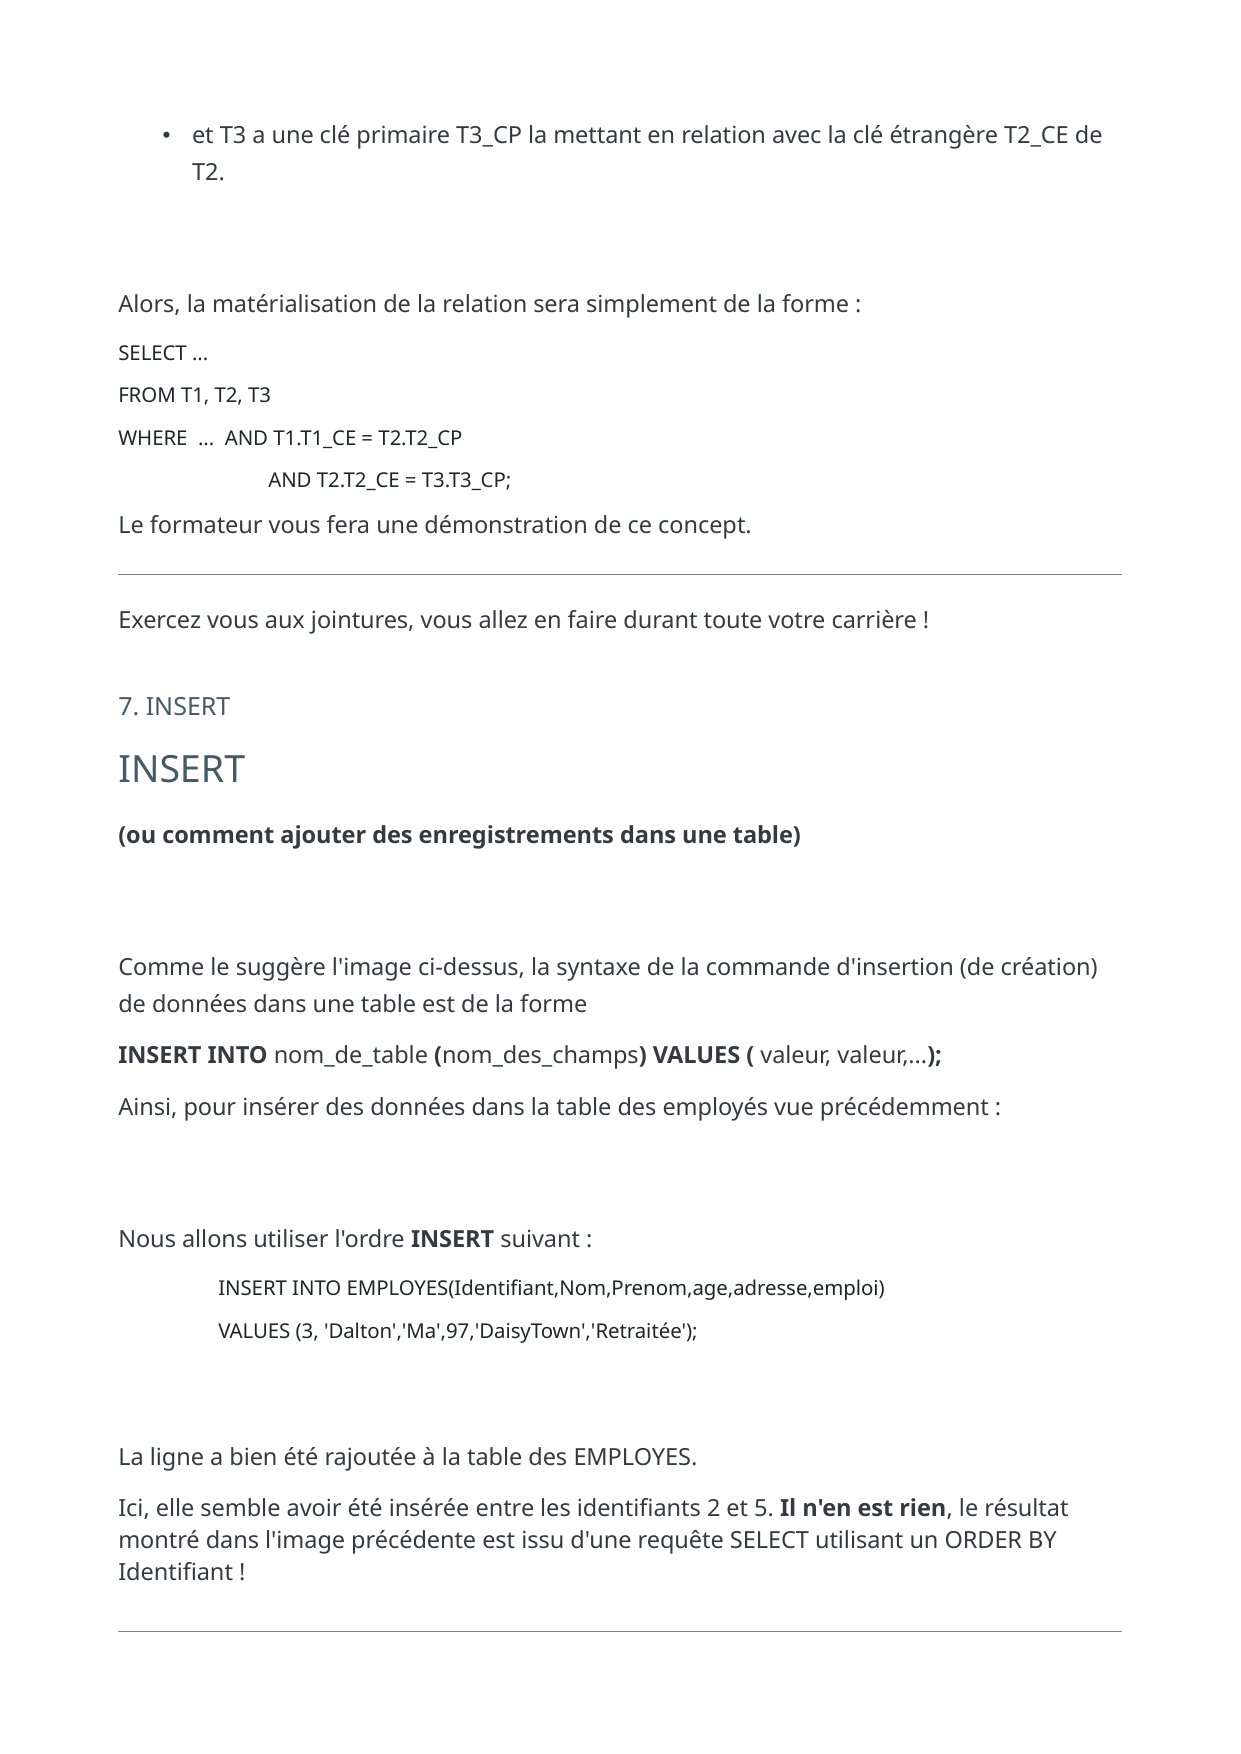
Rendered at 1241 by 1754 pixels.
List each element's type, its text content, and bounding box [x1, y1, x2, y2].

text FROM T1, T2, T3 [118, 381, 1122, 408]
text INSERT INTO EMPLOYES(Identifiant,Nom,Prenom,age,adresse,emploi) [118, 1274, 1122, 1302]
text VALUES (3, 'Dalton','Ma',97,'DaisyTown','Retraitée'); [118, 1316, 1122, 1344]
text Nous allons utiliser l'ordre INSERT suivant : [118, 1222, 1122, 1254]
text Ici, elle semble avoir été insérée entre les identifiants 2 et 5. Il n'en est rien, le résultat montré dans l'image précédente est issu d'une requête SELECT utilisant un ORDER BY Identifiant ! [118, 1491, 1122, 1587]
text La ligne a bien été rajoutée à la table des EMPLOYES. [118, 1440, 1122, 1472]
text INSERT INTO nom_de_table (nom_des_champs) VALUES ( valeur, valeur,...); [118, 1039, 1122, 1071]
text Alors, la matérialisation de la relation sera simplement de la forme : [118, 287, 1122, 319]
text (ou comment ajouter des enregistrements dans une table) [118, 818, 1122, 850]
subtitle INSERT [118, 743, 1122, 794]
text 7. INSERT [118, 655, 1122, 723]
text Exercez vous aux jointures, vous allez en faire durant toute votre carrière ! [118, 604, 1122, 636]
text Ainsi, pour insérer des données dans la table des employés vue précédemment : [118, 1090, 1122, 1122]
text SELECT ... [118, 338, 1122, 366]
text Comme le suggère l'image ci-dessus, la syntaxe de la commande d'insertion (de création) de données dans une table est de la forme [118, 951, 1122, 1019]
list et T3 a une clé primaire T3_CP la mettant en relation avec la clé étrangère T2_CE de T2. [162, 118, 1122, 187]
text WHERE ... AND T1.T1_CE = T2.T2_CP [118, 423, 1122, 451]
text Le formateur vous fera une démonstration de ce concept. [118, 508, 1122, 540]
text AND T2.T2_CE = T3.T3_CP; [118, 465, 1122, 493]
